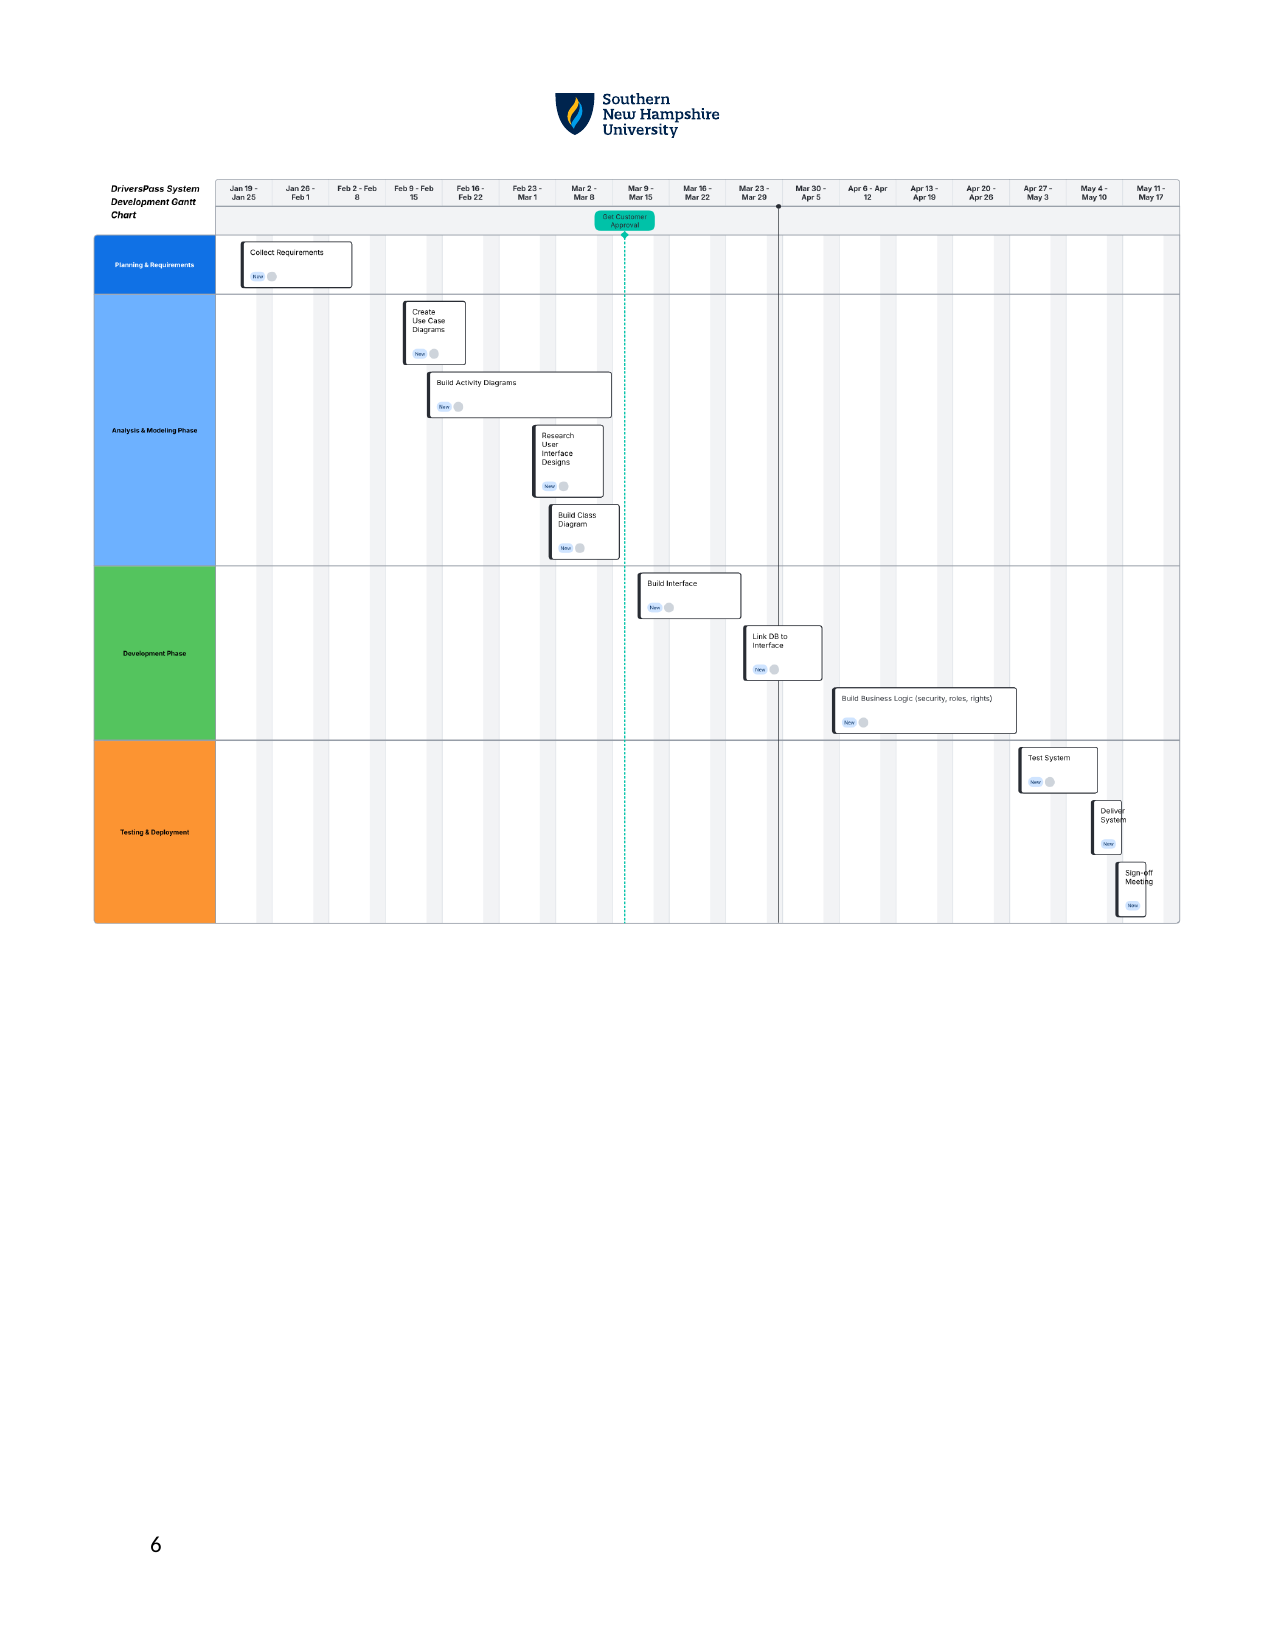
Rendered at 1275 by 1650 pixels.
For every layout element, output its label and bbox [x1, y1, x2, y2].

picture [91, 174, 1184, 928]
